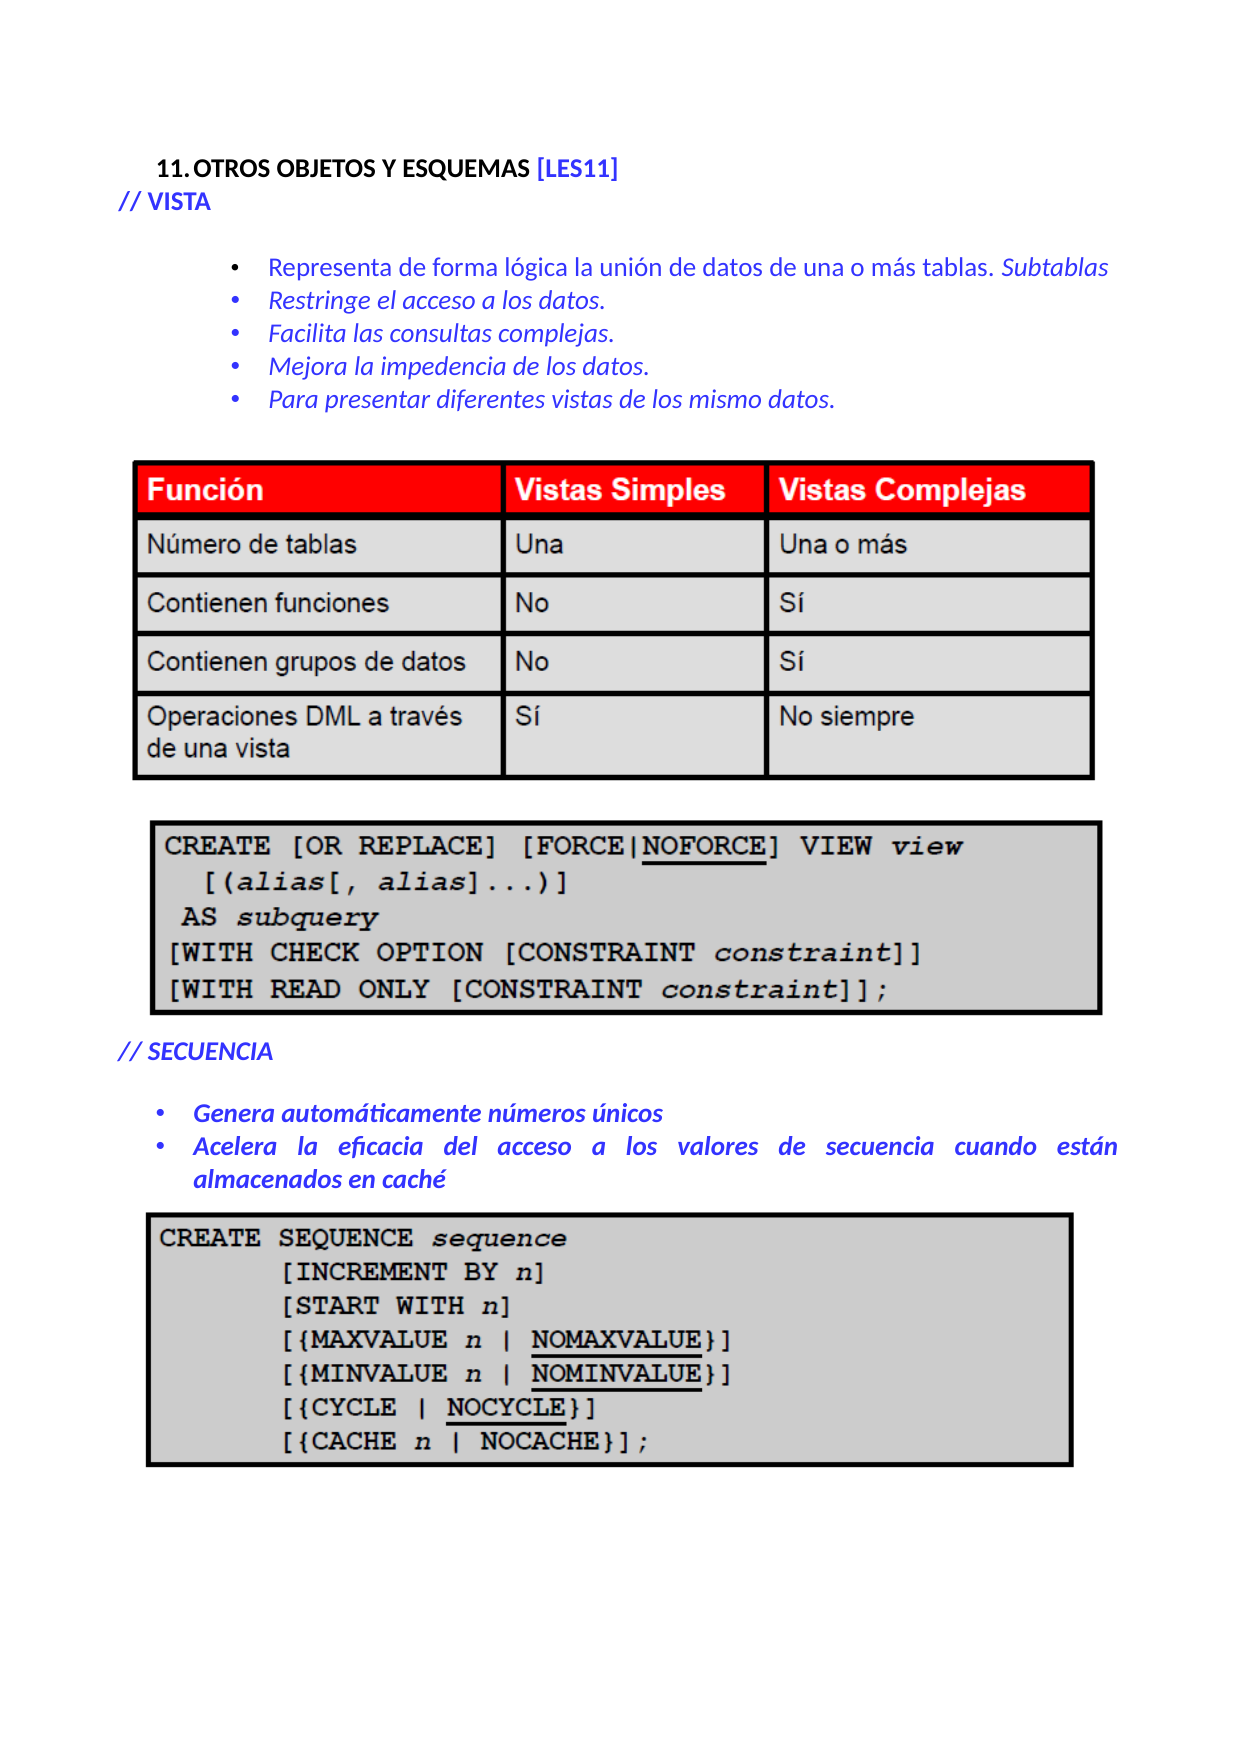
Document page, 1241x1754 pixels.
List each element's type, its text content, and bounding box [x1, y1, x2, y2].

list Mejora la impedencia de los datos. [231, 349, 1122, 382]
picture [116, 810, 1121, 1035]
list Acelera la eficacia del acceso a los valores de secuencia cuando están almacenados en caché [156, 1129, 1122, 1195]
list Para presentar diferentes vistas de los mismo datos. [231, 382, 1122, 415]
list Genera automáticamente números únicos [156, 1096, 1122, 1129]
text // SECUENCIA [118, 803, 1122, 1067]
text // VISTA [118, 184, 1122, 217]
list Facilita las consultas complejas. [231, 316, 1122, 349]
list OTROS OBJETOS Y ESQUEMAS [LES11] [156, 151, 1122, 184]
list Restringe el acceso a los datos. [231, 283, 1122, 316]
list Representa de forma lógica la unión de datos de una o más tablas. Subtablas [231, 250, 1122, 283]
picture [118, 444, 1123, 803]
picture [136, 1195, 1104, 1476]
